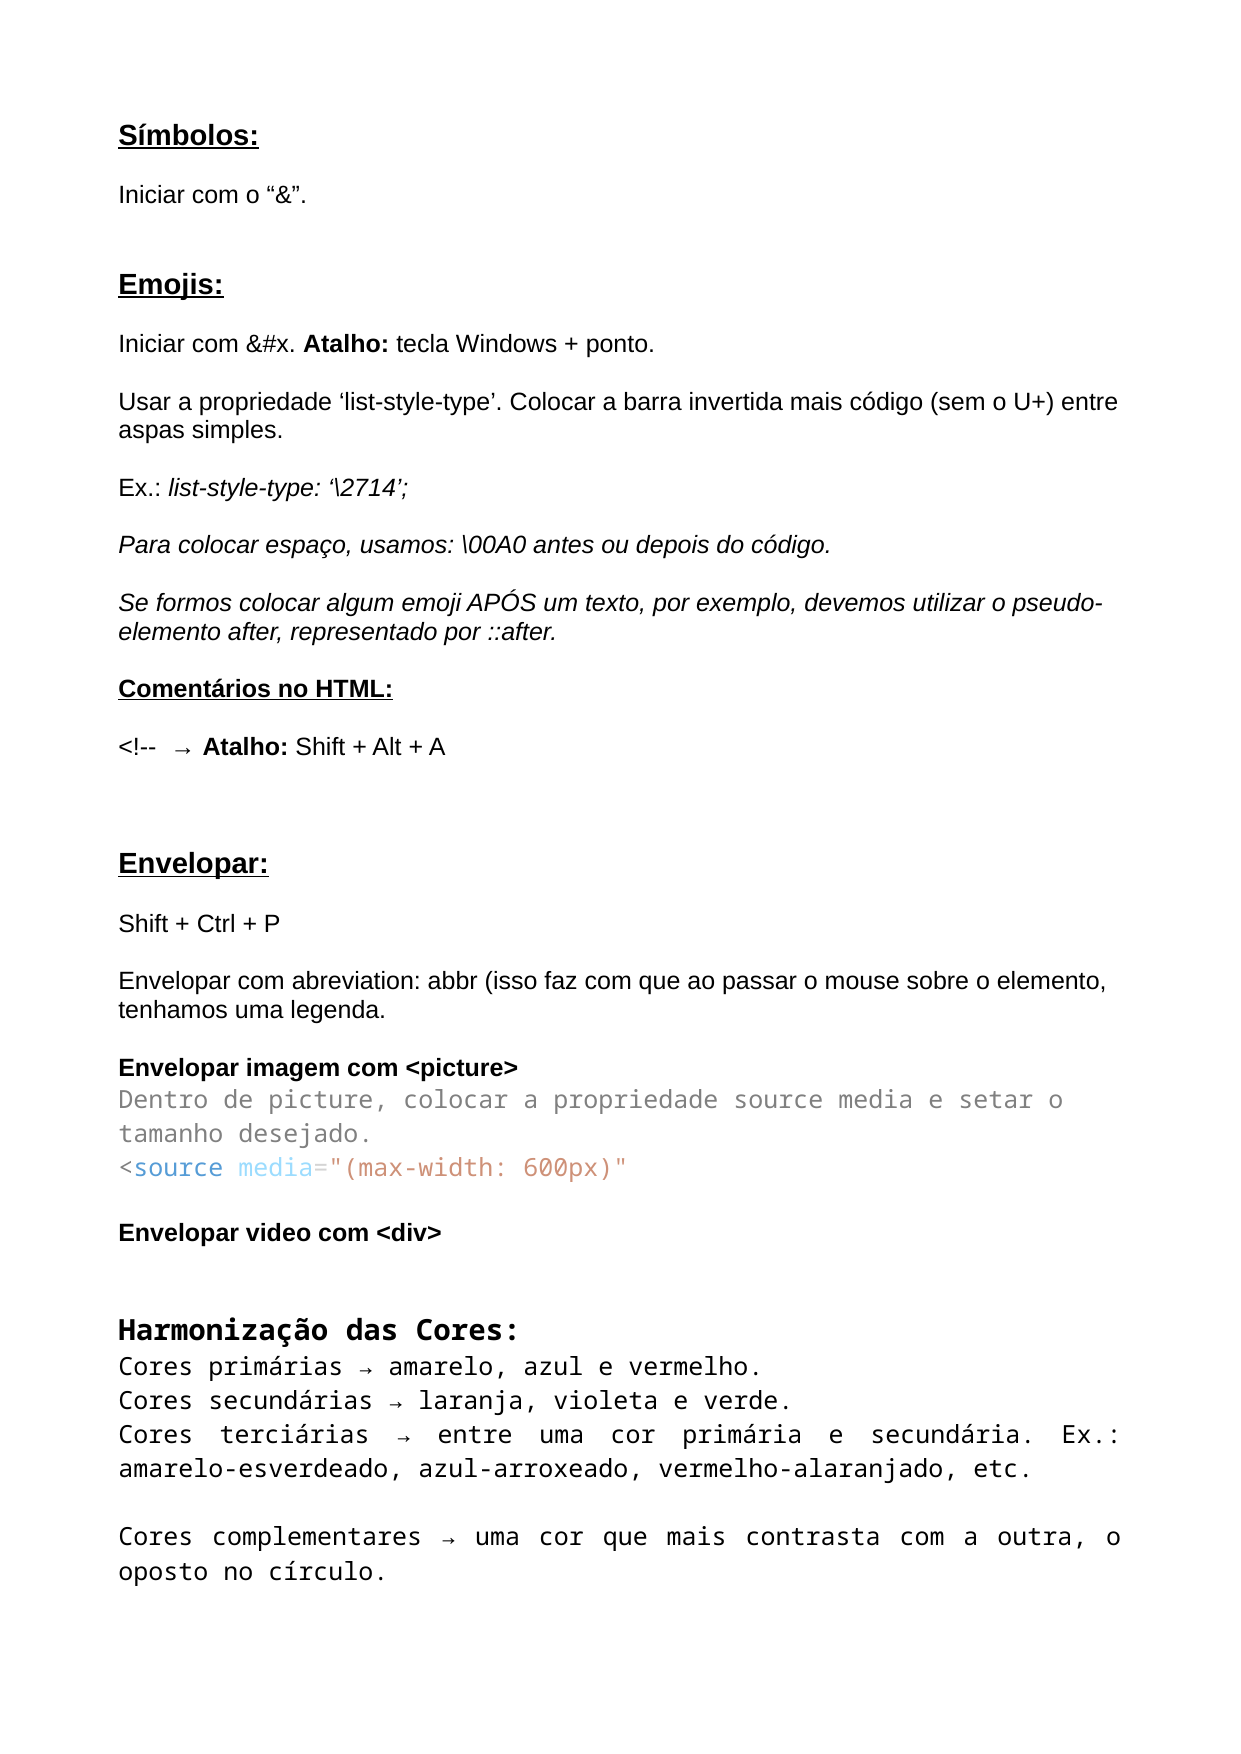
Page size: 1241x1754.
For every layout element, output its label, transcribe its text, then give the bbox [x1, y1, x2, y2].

text Cores primárias → amarelo, azul e vermelho. [118, 1349, 1122, 1383]
text Shift + Ctrl + P [118, 909, 1122, 937]
text <!-- → Atalho: Shift + Alt + A [118, 731, 1122, 760]
text Cores complementares → uma cor que mais contrasta com a outra, o oposto no círculo. [118, 1519, 1122, 1587]
text <source media="(max-width: 600px)" [118, 1149, 1122, 1183]
text Símbolos: [118, 118, 1122, 152]
text Cores secundárias → laranja, violeta e verde. [118, 1383, 1122, 1417]
text Se formos colocar algum emoji APÓS um texto, por exemplo, devemos utilizar o pseudo-elemento after, representado por ::after. [118, 588, 1122, 645]
text Envelopar imagem com <picture> [118, 1052, 1122, 1081]
text Harmonização das Cores: [118, 1309, 1122, 1349]
text Cores terciárias → entre uma cor primária e secundária. Ex.: amarelo-esverdeado, azul-arroxeado, vermelho-alaranjado, etc. [118, 1417, 1122, 1485]
text Ex.: list-style-type: ‘\2714’; [118, 473, 1122, 501]
text Emojis: [118, 267, 1122, 300]
text Envelopar com abreviation: abbr (isso faz com que ao passar o mouse sobre o elemento, tenhamos uma legenda. [118, 966, 1122, 1024]
text Usar a propriedade ‘list-style-type’. Colocar a barra invertida mais código (sem o U+) entre aspas simples. [118, 386, 1122, 444]
text Envelopar video com <div> [118, 1217, 1122, 1246]
text Envelopar: [118, 846, 1122, 880]
text Comentários no HTML: [118, 674, 1122, 703]
text Iniciar com &#x. Atalho: tecla Windows + ponto. [118, 329, 1122, 358]
text Dentro de picture, colocar a propriedade source media e setar o tamanho desejado. [118, 1081, 1122, 1149]
text Iniciar com o “&”. [118, 180, 1122, 209]
text Para colocar espaço, usamos: \00A0 antes ou depois do código. [118, 530, 1122, 559]
